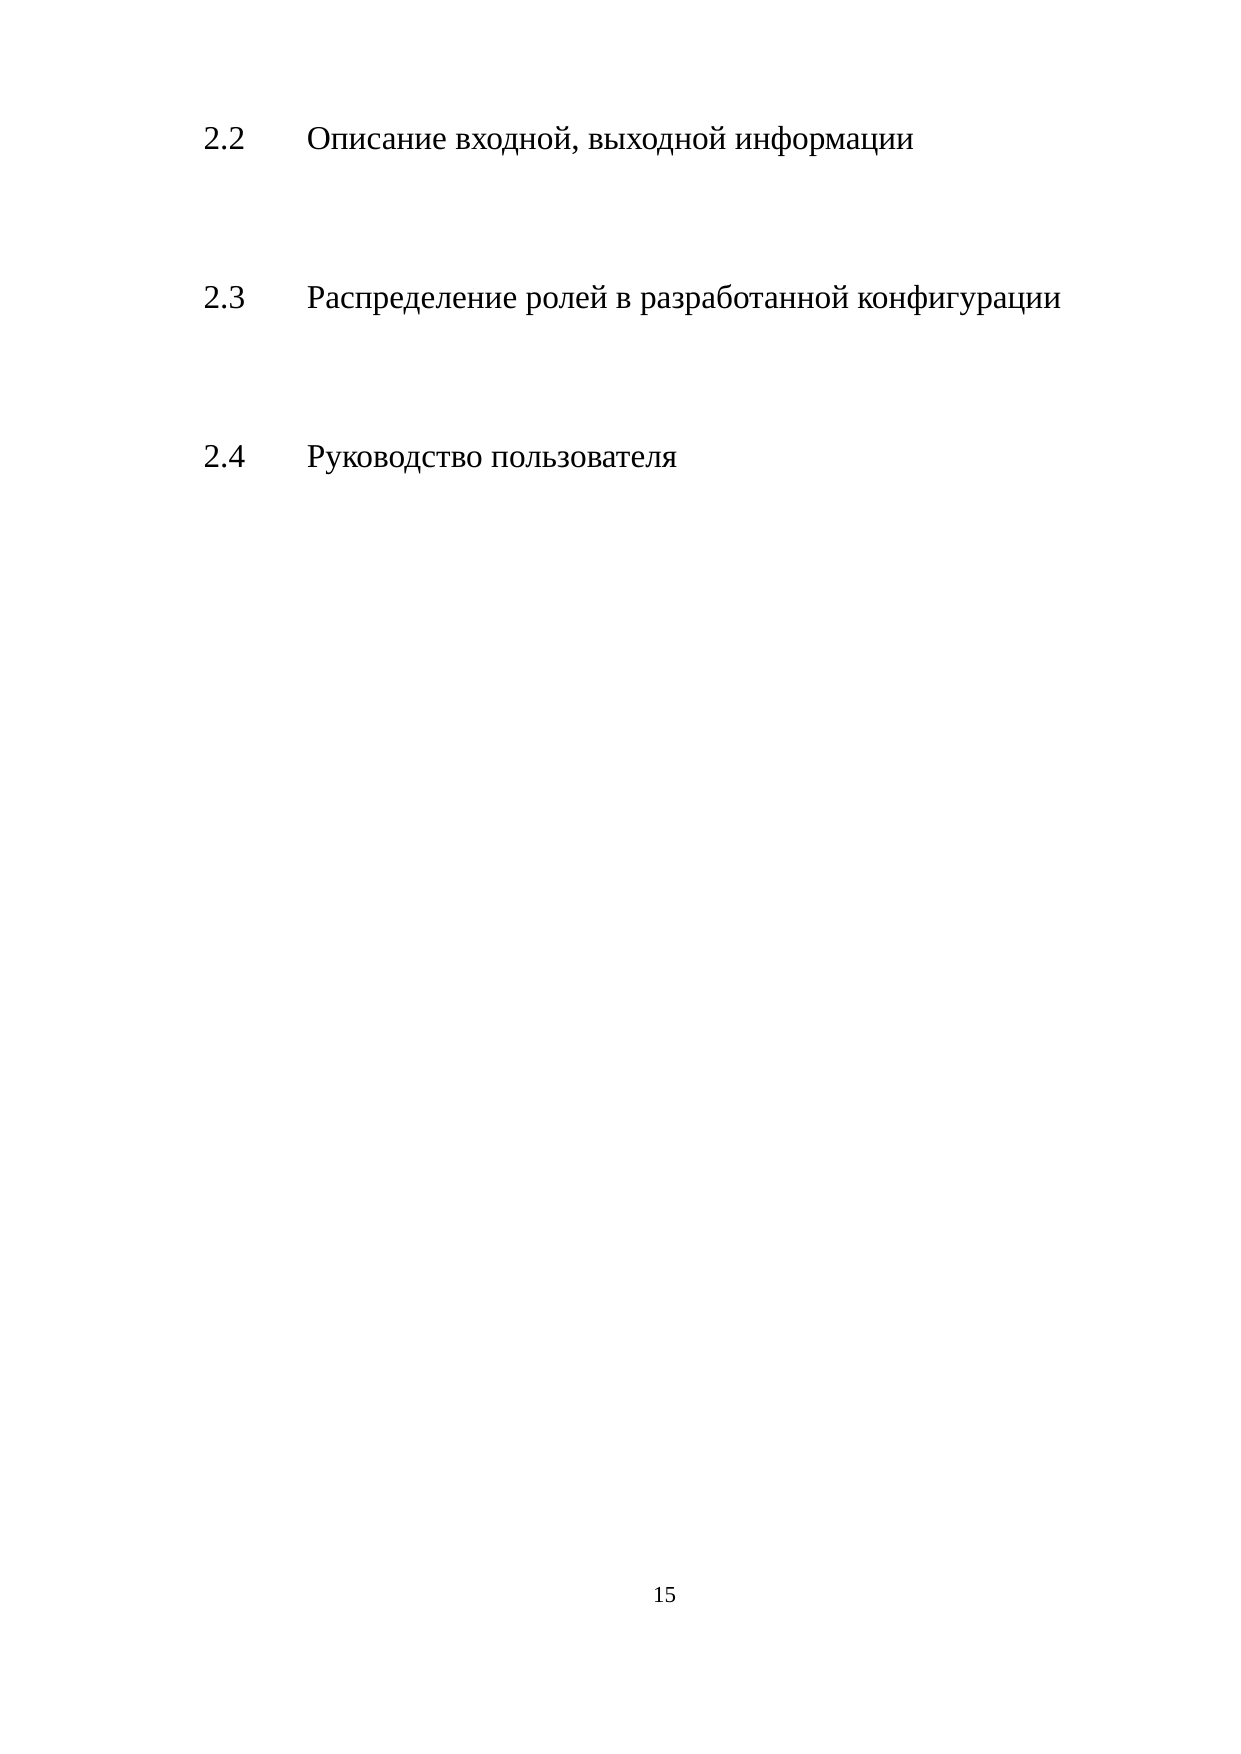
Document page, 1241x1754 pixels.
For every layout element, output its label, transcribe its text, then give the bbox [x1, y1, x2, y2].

subtitle Описание входной, выходной информации [195, 118, 1122, 156]
subtitle Руководство пользователя [195, 436, 1122, 475]
subtitle Распределение ролей в разработанной конфигурации [195, 277, 1122, 316]
